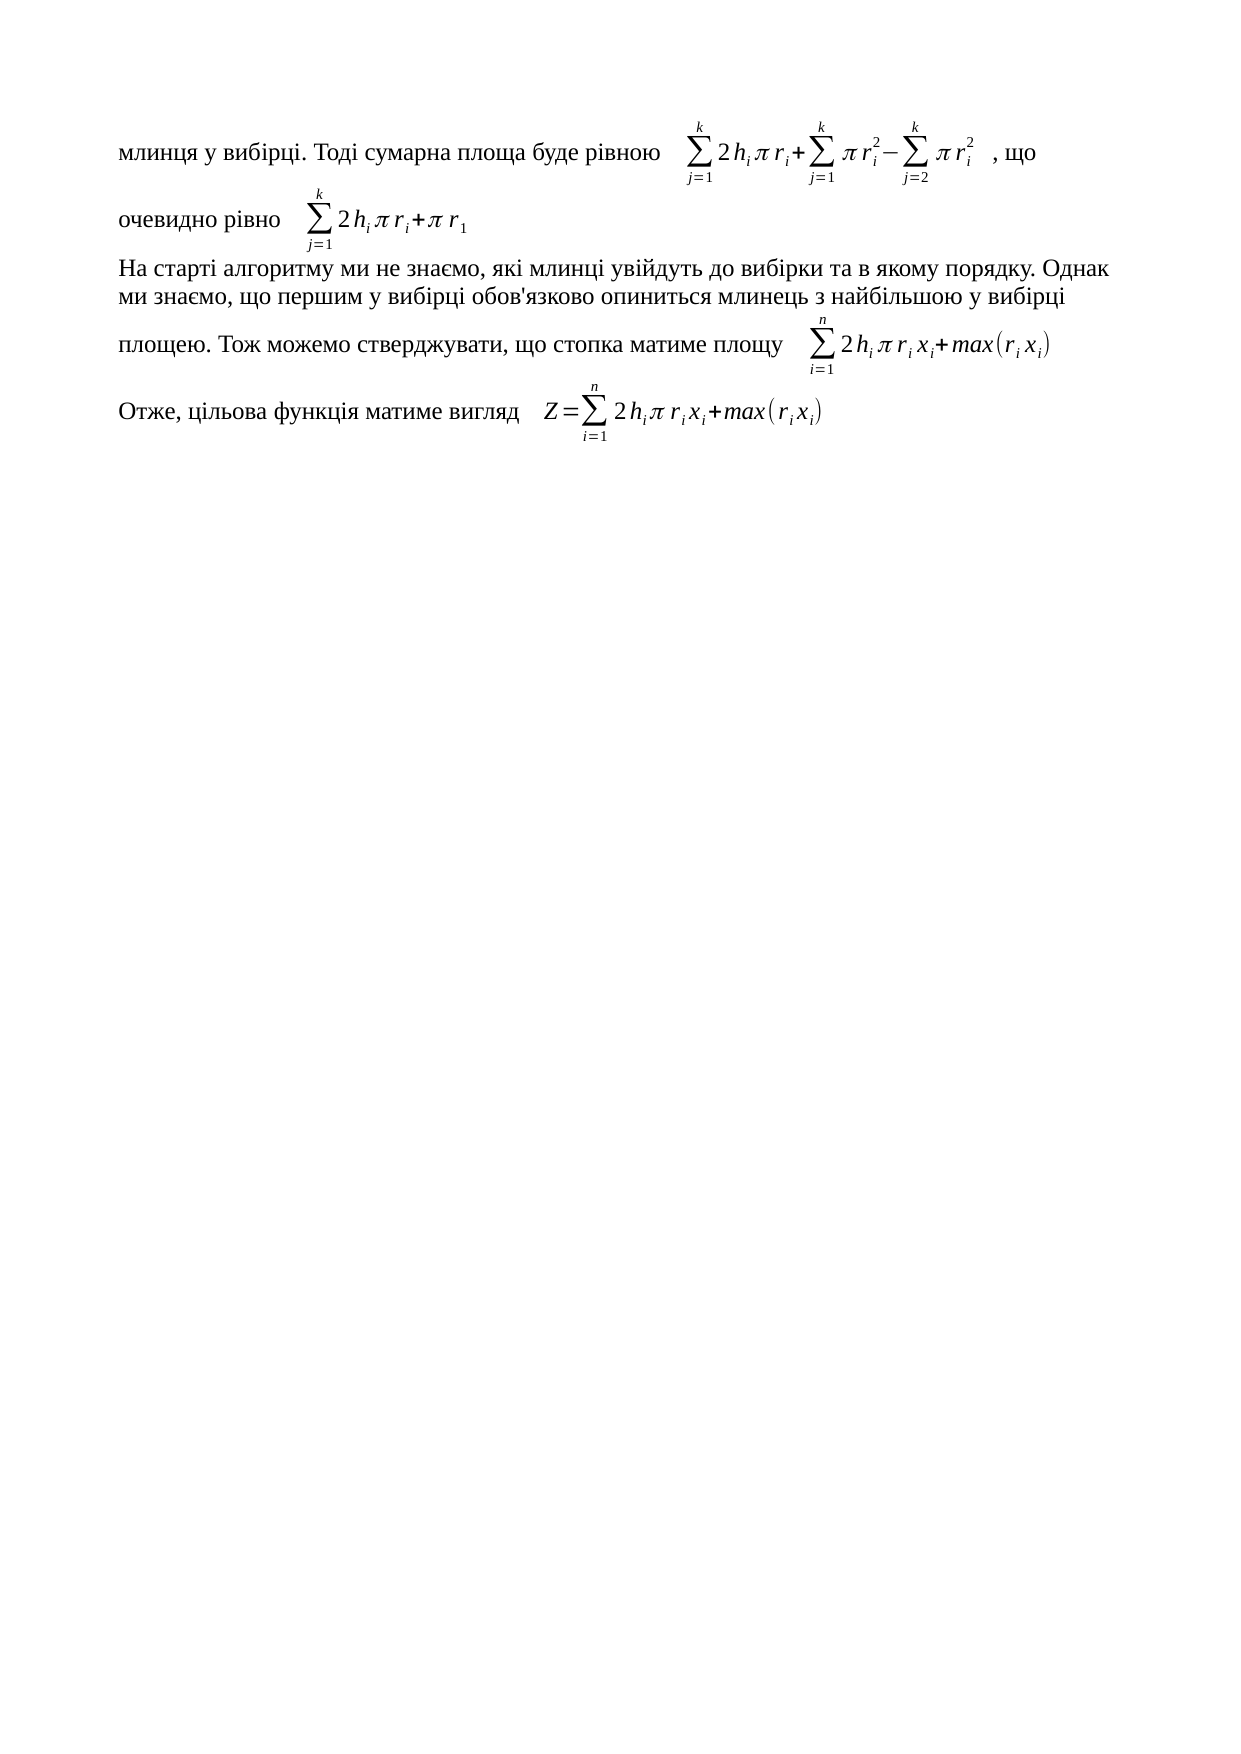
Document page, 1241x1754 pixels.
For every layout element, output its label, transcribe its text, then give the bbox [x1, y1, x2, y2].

text На старті алгоритму ми не знаємо, які млинці увійдуть до вибірки та в якому порядку. Однак ми знаємо, що першим у вибірці обов'язково опиниться млинець з найбільшою у вибірці площею. Тож можемо стверджувати, що стопка матиме площу [118, 253, 1122, 377]
text Вільна площа стопки складається з площі бічної поверхні млинця, та тієї частини верхньої поверхні, що не вкрита млинцем зверху, де j – порядковий номер млинця у вибірці. Тоді сумарна площа буде рівною , що очевидно рівно [118, 118, 1122, 253]
text Отже, цільова функція матиме вигляд [118, 377, 1122, 445]
